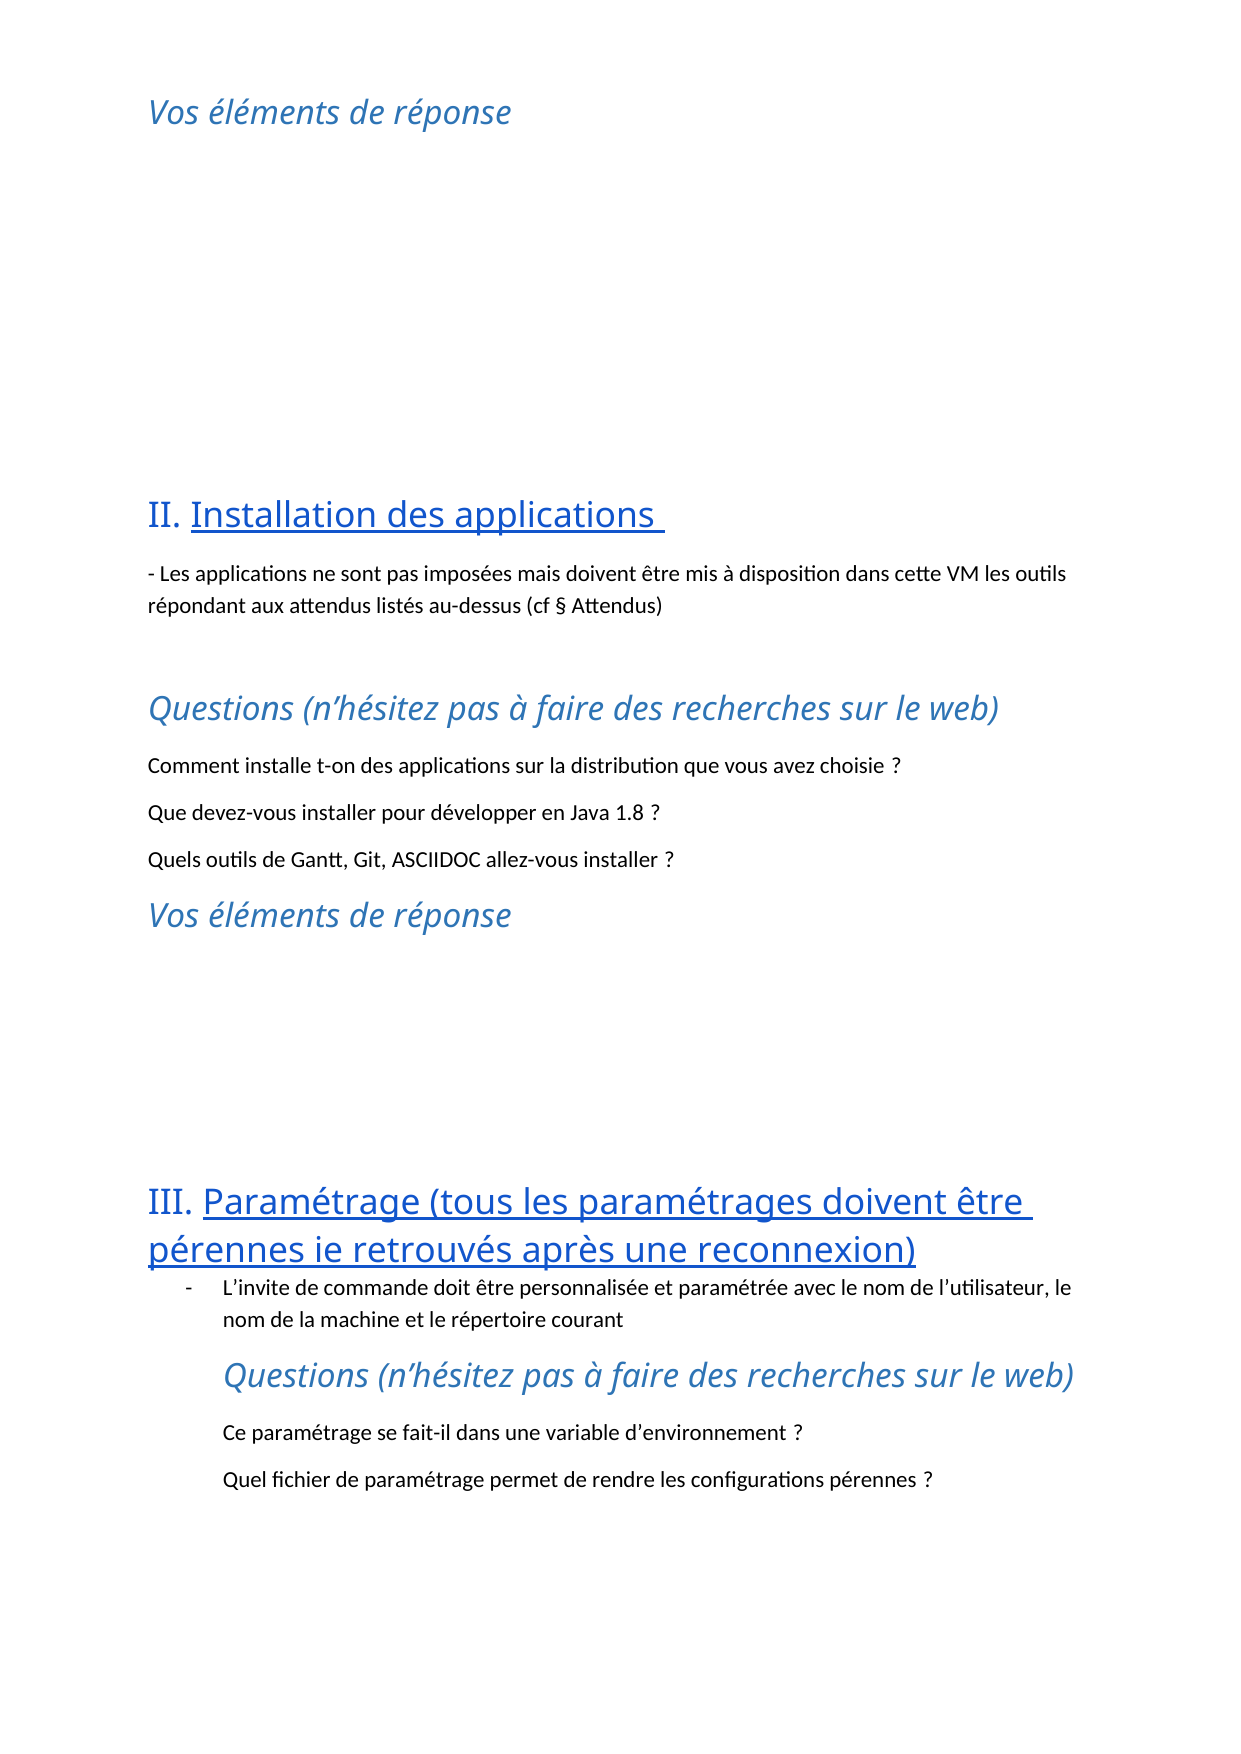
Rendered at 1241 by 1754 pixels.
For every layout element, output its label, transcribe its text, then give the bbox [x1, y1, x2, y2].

subtitle II. Installation des applications [148, 489, 1093, 537]
text Que devez-vous installer pour développer en Java 1.8 ? [148, 798, 1093, 826]
subtitle Vos éléments de réponse [148, 88, 1093, 134]
subtitle Questions (n’hésitez pas à faire des recherches sur le web) [148, 685, 1093, 730]
text - Les applications ne sont pas imposées mais doivent être mis à disposition dans cette VM les outils répondant aux attendus listés au-dessus (cf § Attendus) [148, 559, 1093, 619]
text Quels outils de Gantt, Git, ASCIIDOC allez-vous installer ? [148, 845, 1093, 873]
text Comment installe t-on des applications sur la distribution que vous avez choisie ? [148, 752, 1093, 780]
subtitle III. Paramétrage (tous les paramétrages doivent être pérennes ie retrouvés après une reconnexion) [148, 1176, 1093, 1273]
subtitle Questions (n’hésitez pas à faire des recherches sur le web) [223, 1352, 1093, 1397]
list L’invite de commande doit être personnalisée et paramétrée avec le nom de l’utilisateur, le nom de la machine et le répertoire courant [185, 1273, 1093, 1333]
text Ce paramétrage se fait-il dans une variable d’environnement ? [223, 1418, 1093, 1446]
text Quel fichier de paramétrage permet de rendre les configurations pérennes ? [223, 1465, 1093, 1493]
subtitle Vos éléments de réponse [148, 892, 1093, 937]
